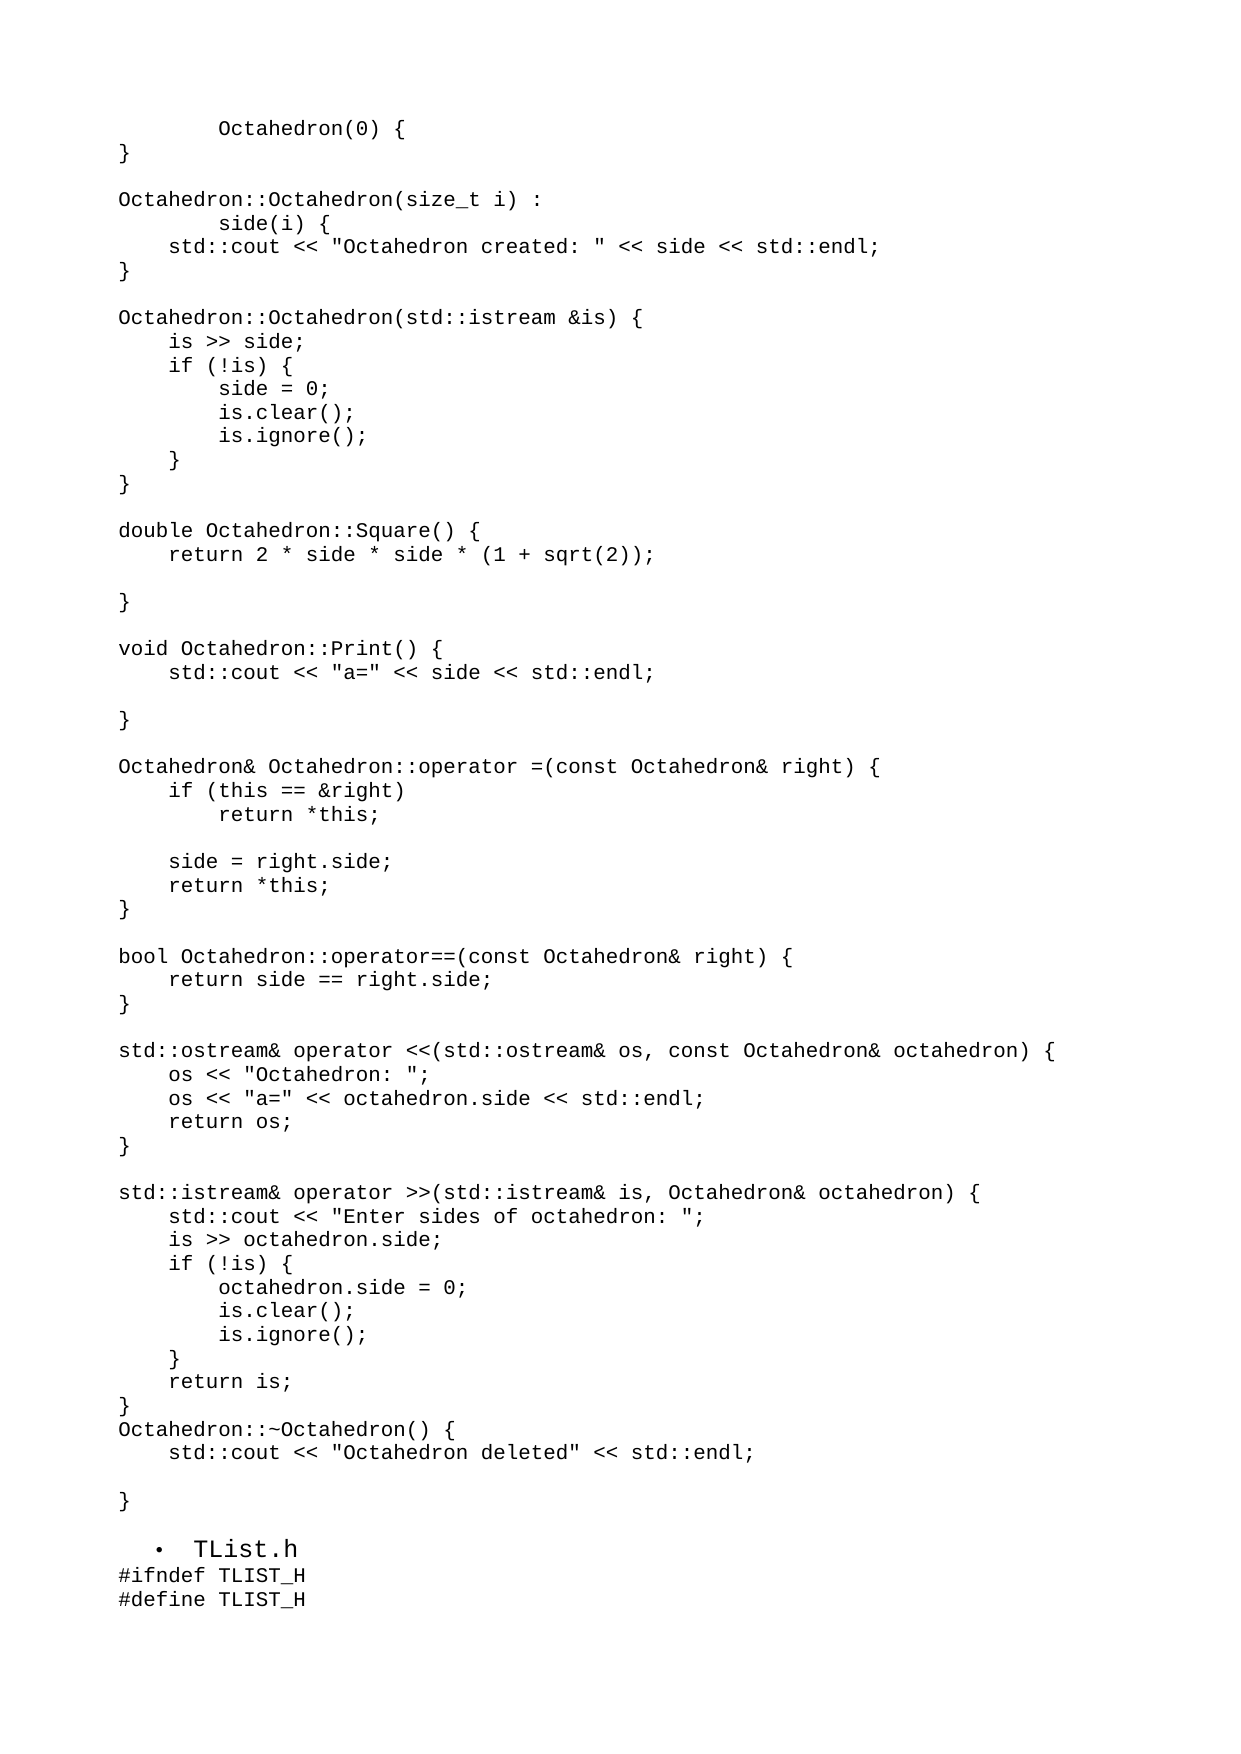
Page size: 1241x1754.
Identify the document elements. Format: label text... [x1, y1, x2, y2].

text } [118, 993, 1122, 1017]
text is.clear(); [118, 1300, 1122, 1324]
text side(i) { [118, 213, 1122, 236]
text } [118, 1489, 1122, 1513]
text is.ignore(); [118, 1324, 1122, 1348]
text Octahedron::~Octahedron() { [118, 1419, 1122, 1442]
text return *this; [118, 804, 1122, 827]
text side = right.side; [118, 851, 1122, 875]
text side = 0; [118, 378, 1122, 402]
list TList.h [156, 1537, 1122, 1565]
text octahedron.side = 0; [118, 1277, 1122, 1300]
text is >> side; [118, 331, 1122, 354]
text std::cout << "a=" << side << std::endl; [118, 662, 1122, 686]
text } [118, 1348, 1122, 1371]
text return side == right.side; [118, 969, 1122, 993]
text bool Octahedron::operator==(const Octahedron& right) { [118, 946, 1122, 969]
text if (this == &right) [118, 780, 1122, 804]
text std::cout << "Octahedron deleted" << std::endl; [118, 1442, 1122, 1466]
text std::cout << "Enter sides of octahedron: "; [118, 1206, 1122, 1229]
text return is; [118, 1371, 1122, 1395]
text } [118, 449, 1122, 473]
text return *this; [118, 875, 1122, 898]
text if (!is) { [118, 354, 1122, 378]
text is.clear(); [118, 402, 1122, 426]
text #ifndef TLIST_H [118, 1565, 1122, 1589]
text return 2 * side * side * (1 + sqrt(2)); [118, 544, 1122, 567]
text } [118, 142, 1122, 165]
text void Octahedron::Print() { [118, 638, 1122, 662]
text os << "a=" << octahedron.side << std::endl; [118, 1088, 1122, 1111]
text } [118, 473, 1122, 496]
text } [118, 1395, 1122, 1419]
text Octahedron(0) { [118, 118, 1122, 142]
text } [118, 898, 1122, 922]
text double Octahedron::Square() { [118, 520, 1122, 544]
text } [118, 709, 1122, 733]
text std::ostream& operator <<(std::ostream& os, const Octahedron& octahedron) { [118, 1040, 1122, 1064]
text Octahedron::Octahedron(size_t i) : [118, 189, 1122, 213]
text std::cout << "Octahedron created: " << side << std::endl; [118, 236, 1122, 260]
text is.ignore(); [118, 426, 1122, 449]
text std::istream& operator >>(std::istream& is, Octahedron& octahedron) { [118, 1182, 1122, 1206]
text is >> octahedron.side; [118, 1229, 1122, 1253]
text } [118, 260, 1122, 284]
text os << "Octahedron: "; [118, 1064, 1122, 1088]
text if (!is) { [118, 1253, 1122, 1277]
text Octahedron::Octahedron(std::istream &is) { [118, 307, 1122, 331]
text } [118, 591, 1122, 615]
text #define TLIST_H [118, 1589, 1122, 1612]
text return os; [118, 1111, 1122, 1135]
text } [118, 1135, 1122, 1158]
text Octahedron& Octahedron::operator =(const Octahedron& right) { [118, 757, 1122, 780]
